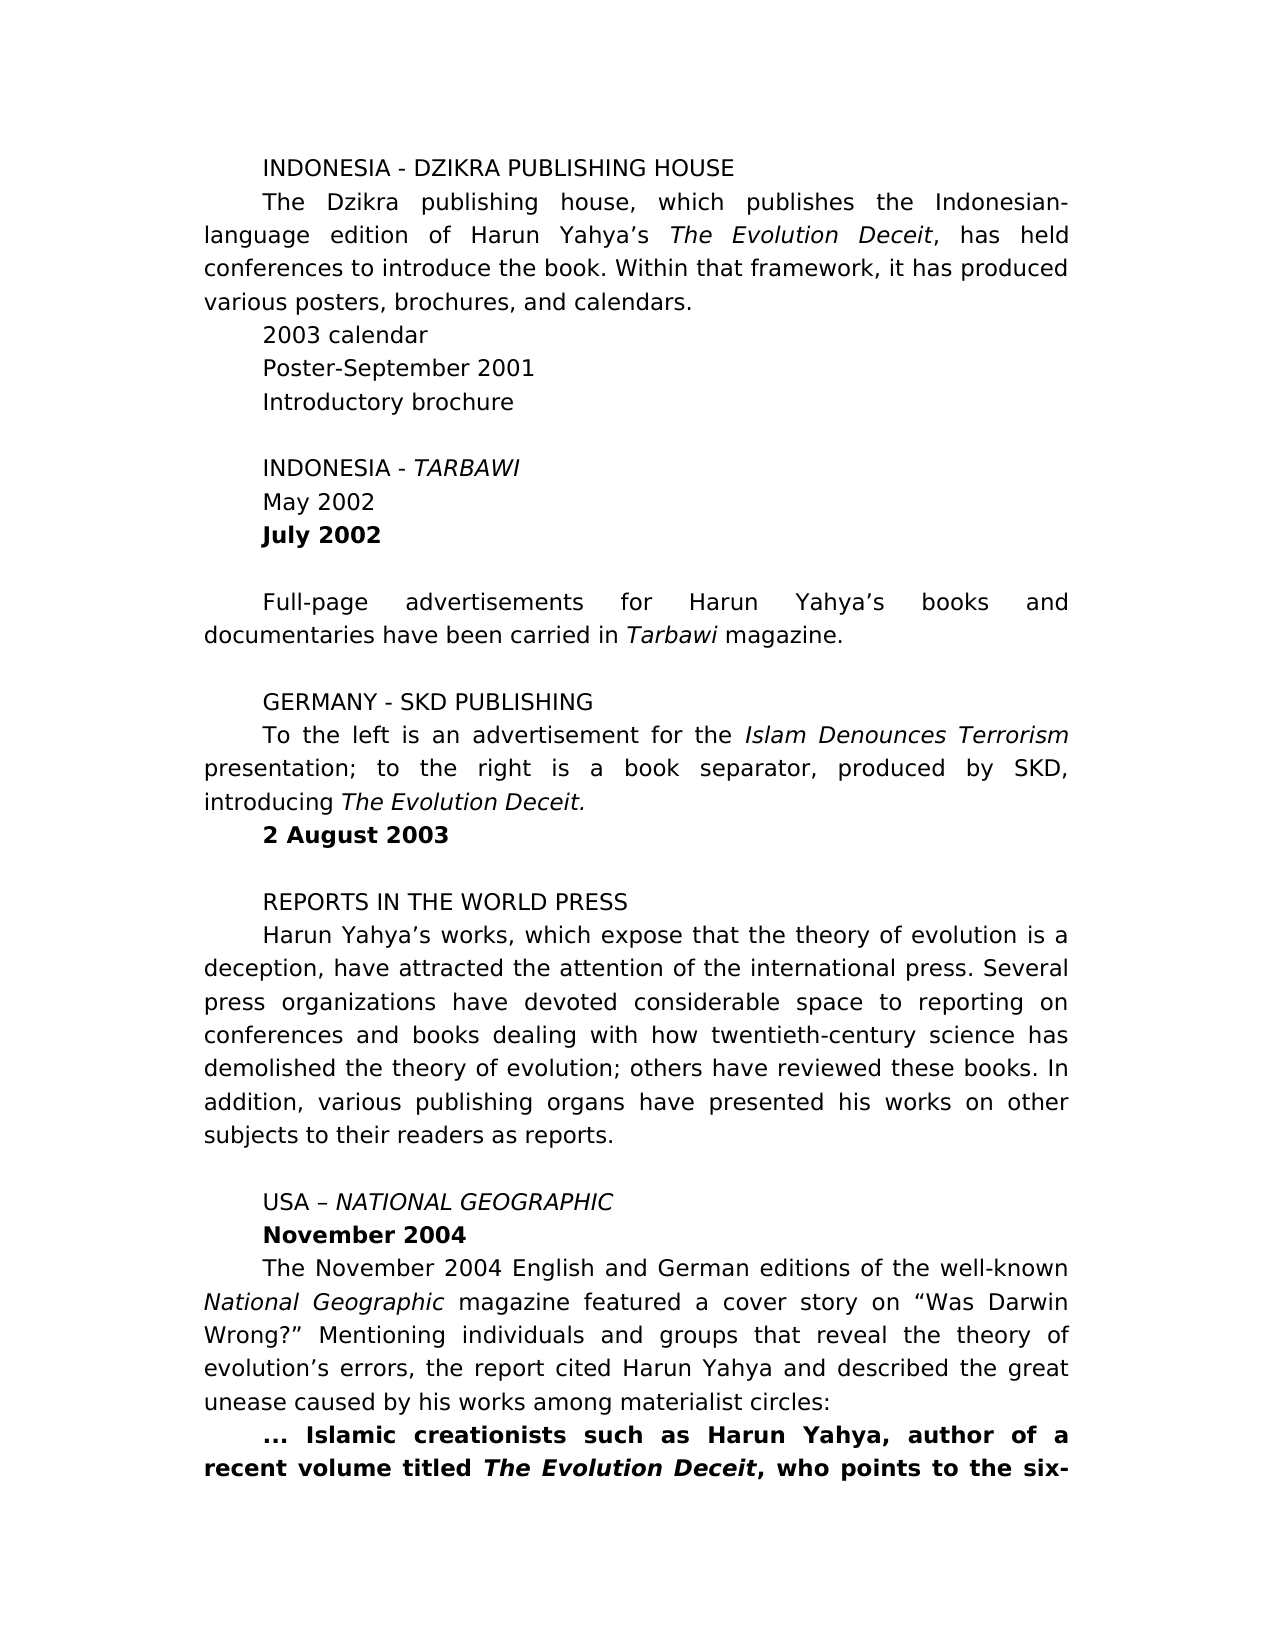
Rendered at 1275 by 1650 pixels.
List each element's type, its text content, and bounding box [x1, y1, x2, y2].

text Harun Yahya’s works, which expose that the theory of evolution is a deception, have attracted the attention of the international press. Several press organizations have devoted considerable space to reporting on conferences and books dealing with how twentieth-century science has demolished the theory of evolution; others have reviewed these books. In addition, various publishing organs have presented his works on other subjects to their readers as reports. [203, 917, 1070, 1150]
text May 2002 [203, 483, 1070, 517]
text Poster-September 2001 [203, 350, 1070, 383]
text INDONESIA - DZIKRA PUBLISHING HOUSE [203, 150, 1070, 183]
text November 2004 [203, 1217, 1070, 1250]
text 2003 calendar [203, 317, 1070, 350]
text Introductory brochure [203, 383, 1070, 417]
text The November 2004 English and German editions of the well-known National Geographic magazine featured a cover story on “Was Darwin Wrong?” Mentioning individuals and groups that reveal the theory of evolution’s errors, the report cited Harun Yahya and described the great unease caused by his works among materialist circles: [203, 1250, 1070, 1417]
text USA – NATIONAL GEOGRAPHIC [203, 1183, 1070, 1217]
text INDONESIA - TARBAWI [203, 450, 1070, 483]
text REPORTS IN THE WORLD PRESS [203, 883, 1070, 917]
text ... Islamic creationists such as Harun Yahya, author of a recent volume titled The Evolution Deceit, who points to the six- [203, 1417, 1070, 1483]
text Full-page advertisements for Harun Yahya’s books and documentaries have been carried in Tarbawi magazine. [203, 583, 1070, 650]
text 2 August 2003 [203, 817, 1070, 850]
text To the left is an advertisement for the Islam Denounces Terrorism presentation; to the right is a book separator, produced by SKD, introducing The Evolution Deceit. [203, 717, 1070, 817]
text July 2002 [203, 517, 1070, 550]
text The Dzikra publishing house, which publishes the Indonesian-language edition of Harun Yahya’s The Evolution Deceit, has held conferences to introduce the book. Within that framework, it has produced various posters, brochures, and calendars. [203, 183, 1070, 317]
text GERMANY - SKD PUBLISHING [203, 683, 1070, 717]
